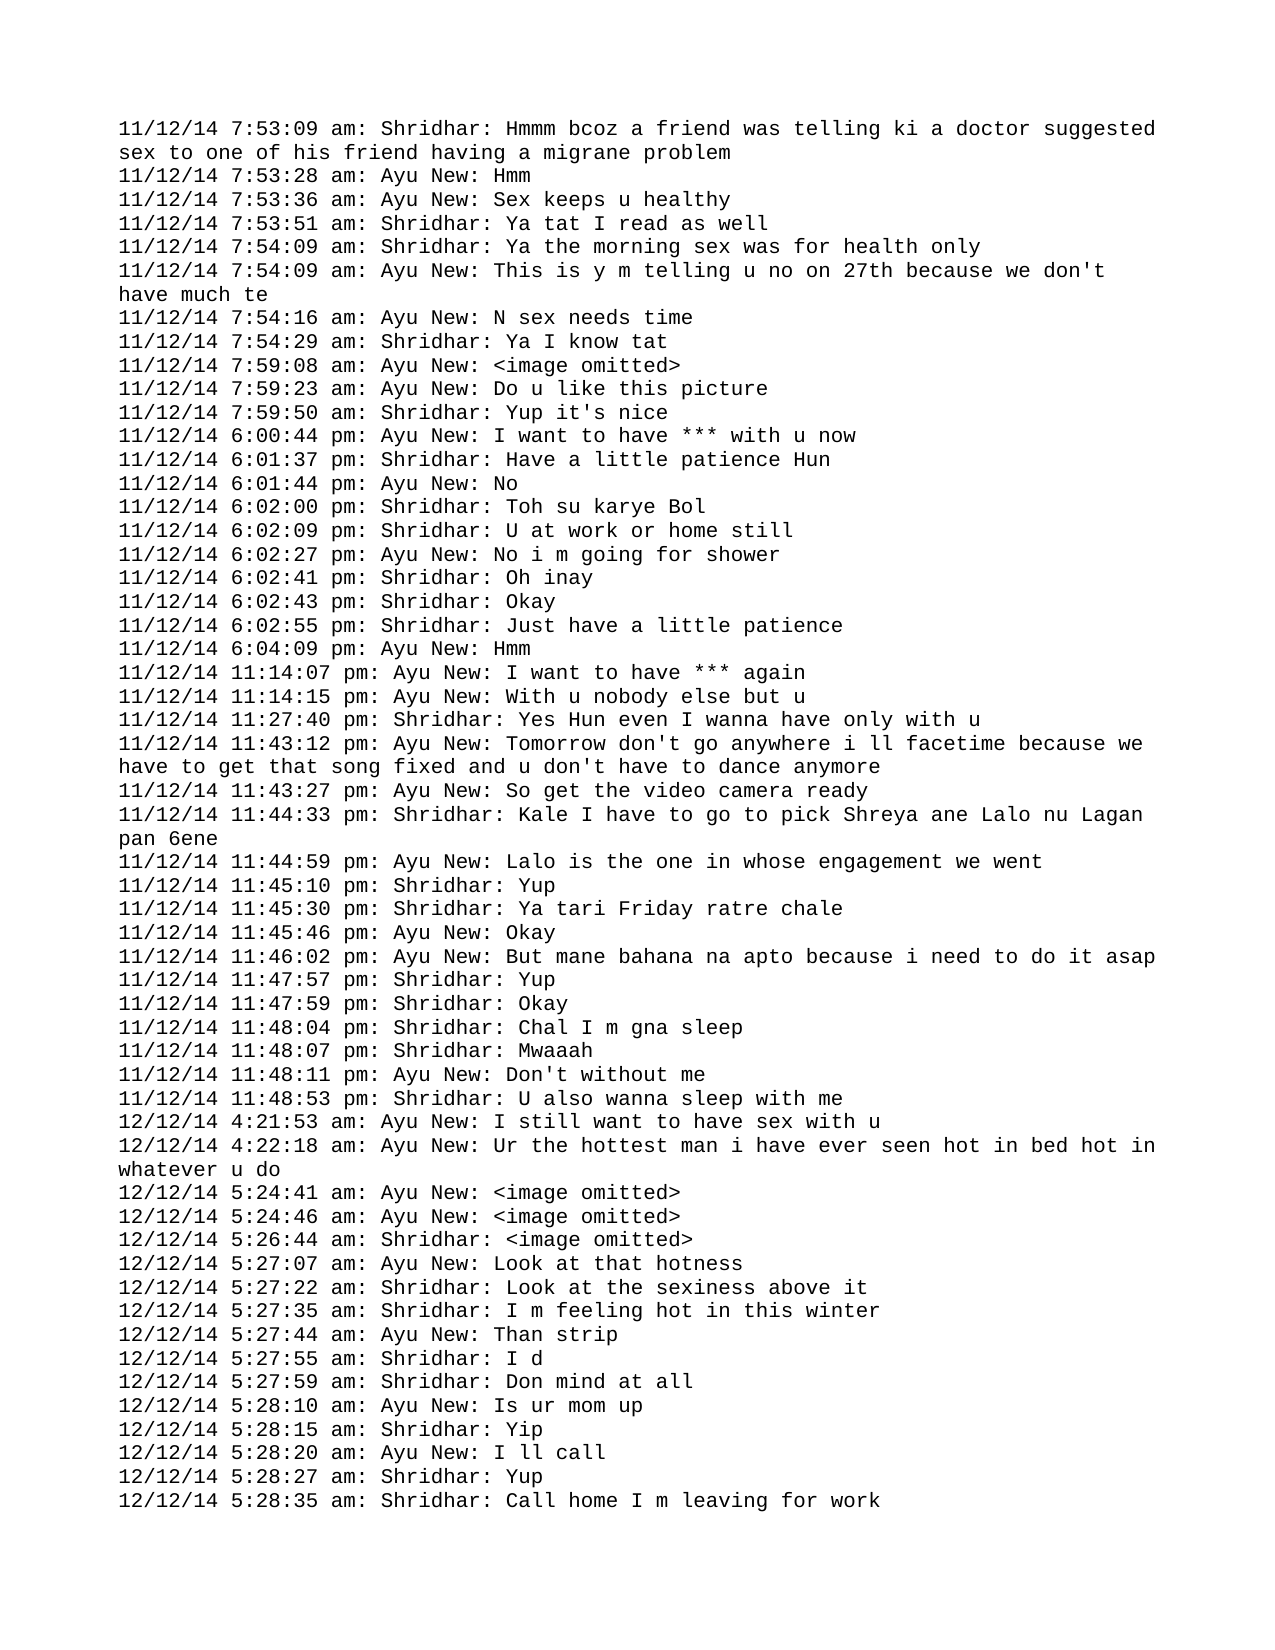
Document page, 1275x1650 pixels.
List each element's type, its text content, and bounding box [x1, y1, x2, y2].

text 11/12/14 11:44:33 pm: Shridhar: Kale I have to go to pick Shreya ane Lalo nu Lagan pan 6ene [118, 804, 1157, 851]
text 12/12/14 5:24:46 am: Ayu New: <image omitted> [118, 1206, 1157, 1229]
text 11/12/14 7:54:29 am: Shridhar: Ya I know tat [118, 331, 1157, 354]
text 12/12/14 5:28:20 am: Ayu New: I ll call [118, 1442, 1157, 1466]
text 11/12/14 7:53:51 am: Shridhar: Ya tat I read as well [118, 213, 1157, 236]
text 11/12/14 6:02:09 pm: Shridhar: U at work or home still [118, 520, 1157, 544]
text 11/12/14 7:53:28 am: Ayu New: Hmm [118, 165, 1157, 189]
text 11/12/14 11:14:07 pm: Ayu New: I want to have *** again [118, 662, 1157, 686]
text 11/12/14 11:43:27 pm: Ayu New: So get the video camera ready [118, 780, 1157, 804]
text 11/12/14 11:43:12 pm: Ayu New: Tomorrow don't go anywhere i ll facetime because we have to get that song fixed and u don't have to dance anymore [118, 733, 1157, 780]
text 11/12/14 7:59:08 am: Ayu New: <image omitted> [118, 354, 1157, 378]
text 11/12/14 11:48:07 pm: Shridhar: Mwaaah [118, 1040, 1157, 1064]
text 11/12/14 11:46:02 pm: Ayu New: But mane bahana na apto because i need to do it asap [118, 946, 1157, 969]
text 11/12/14 7:54:09 am: Ayu New: This is y m telling u no on 27th because we don't have much te [118, 260, 1157, 307]
text 11/12/14 6:02:41 pm: Shridhar: Oh inay [118, 567, 1157, 591]
text 12/12/14 5:27:22 am: Shridhar: Look at the sexiness above it [118, 1277, 1157, 1300]
text 12/12/14 5:28:10 am: Ayu New: Is ur mom up [118, 1395, 1157, 1419]
text 12/12/14 4:22:18 am: Ayu New: Ur the hottest man i have ever seen hot in bed hot in whatever u do [118, 1135, 1157, 1182]
text 11/12/14 7:59:50 am: Shridhar: Yup it's nice [118, 402, 1157, 426]
text 11/12/14 7:54:16 am: Ayu New: N sex needs time [118, 307, 1157, 331]
text 11/12/14 6:01:44 pm: Ayu New: No [118, 473, 1157, 496]
text 11/12/14 11:48:04 pm: Shridhar: Chal I m gna sleep [118, 1017, 1157, 1040]
text 11/12/14 6:01:37 pm: Shridhar: Have a little patience Hun [118, 449, 1157, 473]
text 12/12/14 5:24:41 am: Ayu New: <image omitted> [118, 1182, 1157, 1206]
text 12/12/14 5:27:44 am: Ayu New: Than strip [118, 1324, 1157, 1348]
text 11/12/14 6:02:55 pm: Shridhar: Just have a little patience [118, 615, 1157, 638]
text 12/12/14 5:27:35 am: Shridhar: I m feeling hot in this winter [118, 1300, 1157, 1324]
text 11/12/14 11:45:10 pm: Shridhar: Yup [118, 875, 1157, 898]
text 11/12/14 7:53:09 am: Shridhar: Hmmm bcoz a friend was telling ki a doctor suggested sex to one of his friend having a migrane problem [118, 118, 1157, 165]
text 12/12/14 5:27:59 am: Shridhar: Don mind at all [118, 1371, 1157, 1395]
text 12/12/14 5:27:55 am: Shridhar: I d [118, 1348, 1157, 1371]
text 12/12/14 5:28:27 am: Shridhar: Yup [118, 1466, 1157, 1489]
text 12/12/14 5:28:35 am: Shridhar: Call home I m leaving for work [118, 1489, 1157, 1513]
text 11/12/14 11:45:46 pm: Ayu New: Okay [118, 922, 1157, 946]
text 11/12/14 11:47:57 pm: Shridhar: Yup [118, 969, 1157, 993]
text 11/12/14 11:27:40 pm: Shridhar: Yes Hun even I wanna have only with u [118, 709, 1157, 733]
text 11/12/14 7:59:23 am: Ayu New: Do u like this picture [118, 378, 1157, 402]
text 11/12/14 7:53:36 am: Ayu New: Sex keeps u healthy [118, 189, 1157, 213]
text 11/12/14 6:00:44 pm: Ayu New: I want to have *** with u now [118, 426, 1157, 449]
text 12/12/14 4:21:53 am: Ayu New: I still want to have sex with u [118, 1111, 1157, 1135]
text 11/12/14 6:02:43 pm: Shridhar: Okay [118, 591, 1157, 615]
text 11/12/14 6:02:27 pm: Ayu New: No i m going for shower [118, 544, 1157, 567]
text 12/12/14 5:28:15 am: Shridhar: Yip [118, 1419, 1157, 1442]
text 11/12/14 11:48:53 pm: Shridhar: U also wanna sleep with me [118, 1088, 1157, 1111]
text 11/12/14 11:48:11 pm: Ayu New: Don't without me [118, 1064, 1157, 1088]
text 11/12/14 11:45:30 pm: Shridhar: Ya tari Friday ratre chale [118, 898, 1157, 922]
text 11/12/14 7:54:09 am: Shridhar: Ya the morning sex was for health only [118, 236, 1157, 260]
text 12/12/14 5:27:07 am: Ayu New: Look at that hotness [118, 1253, 1157, 1277]
text 11/12/14 11:44:59 pm: Ayu New: Lalo is the one in whose engagement we went [118, 851, 1157, 875]
text 11/12/14 11:47:59 pm: Shridhar: Okay [118, 993, 1157, 1017]
text 11/12/14 11:14:15 pm: Ayu New: With u nobody else but u [118, 686, 1157, 709]
text 12/12/14 5:26:44 am: Shridhar: <image omitted> [118, 1229, 1157, 1253]
text 11/12/14 6:02:00 pm: Shridhar: Toh su karye Bol [118, 496, 1157, 520]
text 11/12/14 6:04:09 pm: Ayu New: Hmm [118, 638, 1157, 662]
